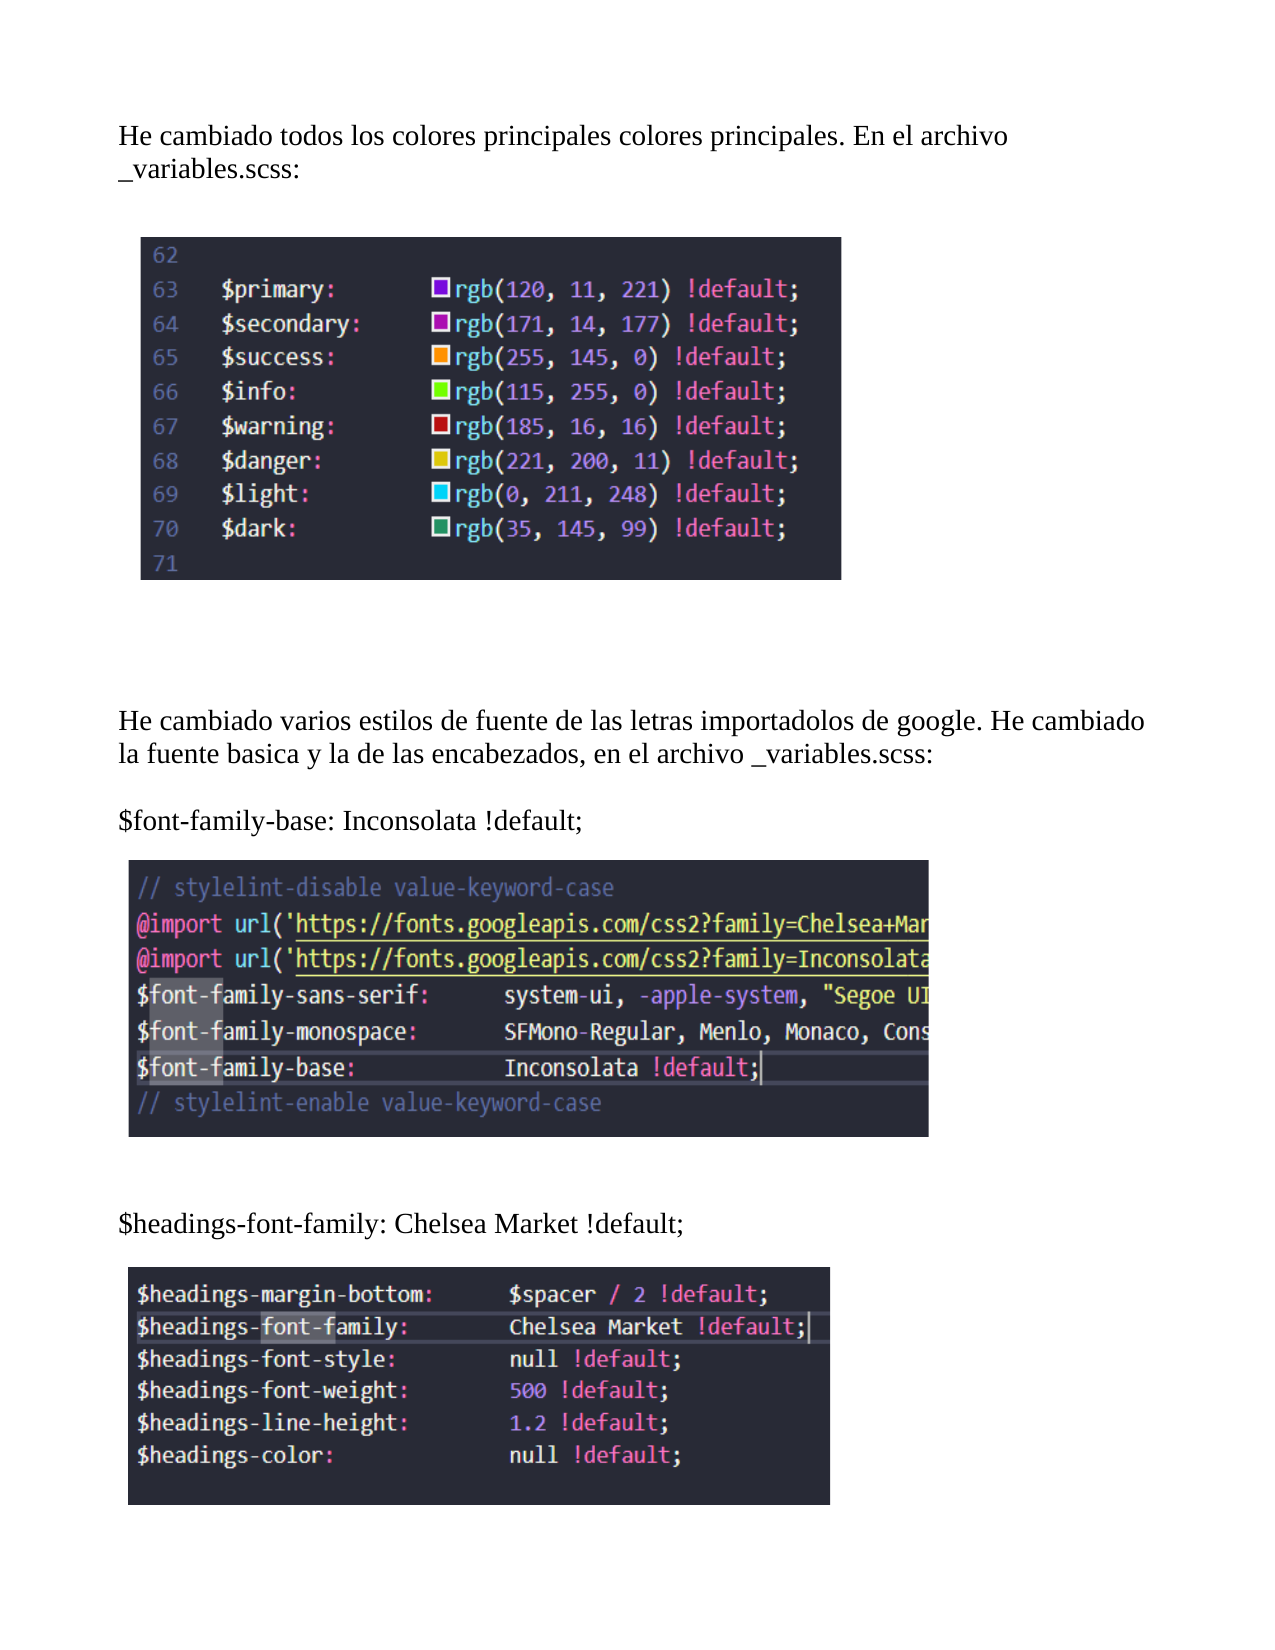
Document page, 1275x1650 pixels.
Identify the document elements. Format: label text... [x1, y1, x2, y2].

picture [128, 1267, 830, 1505]
text $font-family-base: Inconsolata !default; [118, 803, 1157, 837]
picture [128, 860, 929, 1137]
picture [140, 237, 842, 580]
text He cambiado todos los colores principales colores principales. En el archivo _variables.scss: [118, 118, 1157, 185]
text $headings-font-family: Chelsea Market !default; [118, 1206, 1157, 1239]
text He cambiado varios estilos de fuente de las letras importadolos de google. He cambiado la fuente basica y la de las encabezados, en el archivo _variables.scss: [118, 703, 1157, 770]
